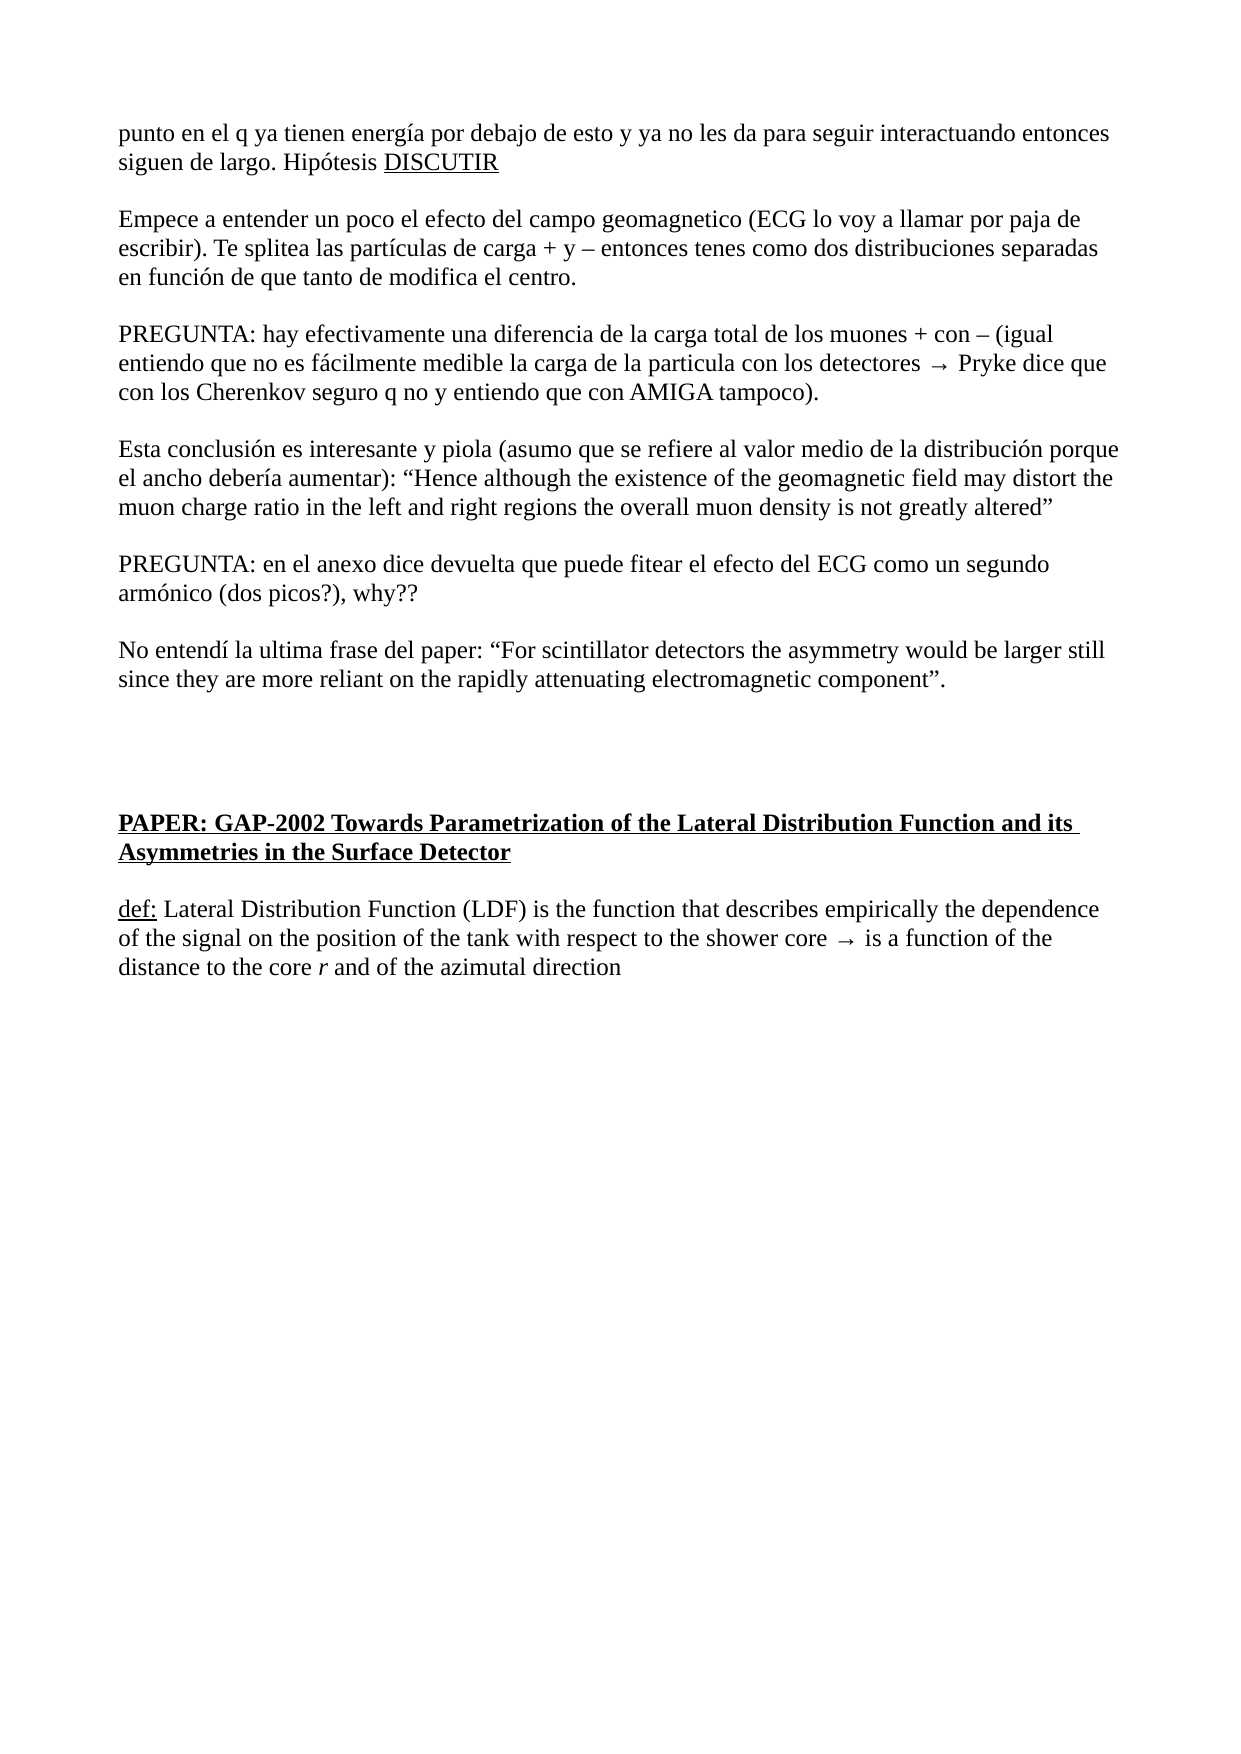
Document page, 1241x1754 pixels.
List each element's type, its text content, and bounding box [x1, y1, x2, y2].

text punto en el q ya tienen energía por debajo de esto y ya no les da para seguir interactuando entonces siguen de largo. Hipótesis DISCUTIR [118, 118, 1122, 176]
text PREGUNTA: en el anexo dice devuelta que puede fitear el efecto del ECG como un segundo armónico (dos picos?), why?? [118, 549, 1122, 607]
text def: Lateral Distribution Function (LDF) is the function that describes empirically the dependence of the signal on the position of the tank with respect to the shower core → is a function of the distance to the core r and of the azimutal direction [118, 894, 1122, 981]
text Empece a entender un poco el efecto del campo geomagnetico (ECG lo voy a llamar por paja de escribir). Te splitea las partículas de carga + y – entonces tenes como dos distribuciones separadas en función de que tanto de modifica el centro. [118, 204, 1122, 291]
text PREGUNTA: hay efectivamente una diferencia de la carga total de los muones + con – (igual entiendo que no es fácilmente medible la carga de la particula con los detectores → Pryke dice que con los Cherenkov seguro q no y entiendo que con AMIGA tampoco). [118, 319, 1122, 406]
text Esta conclusión es interesante y piola (asumo que se refiere al valor medio de la distribución porque el ancho debería aumentar): “Hence although the existence of the geomagnetic field may distort the muon charge ratio in the left and right regions the overall muon density is not greatly altered” [118, 434, 1122, 521]
text No entendí la ultima frase del paper: “For scintillator detectors the asymmetry would be larger still since they are more reliant on the rapidly attenuating electromagnetic component”. [118, 636, 1122, 693]
text PAPER: GAP-2002 Towards Parametrization of the Lateral Distribution Function and its Asymmetries in the Surface Detector [118, 808, 1122, 866]
